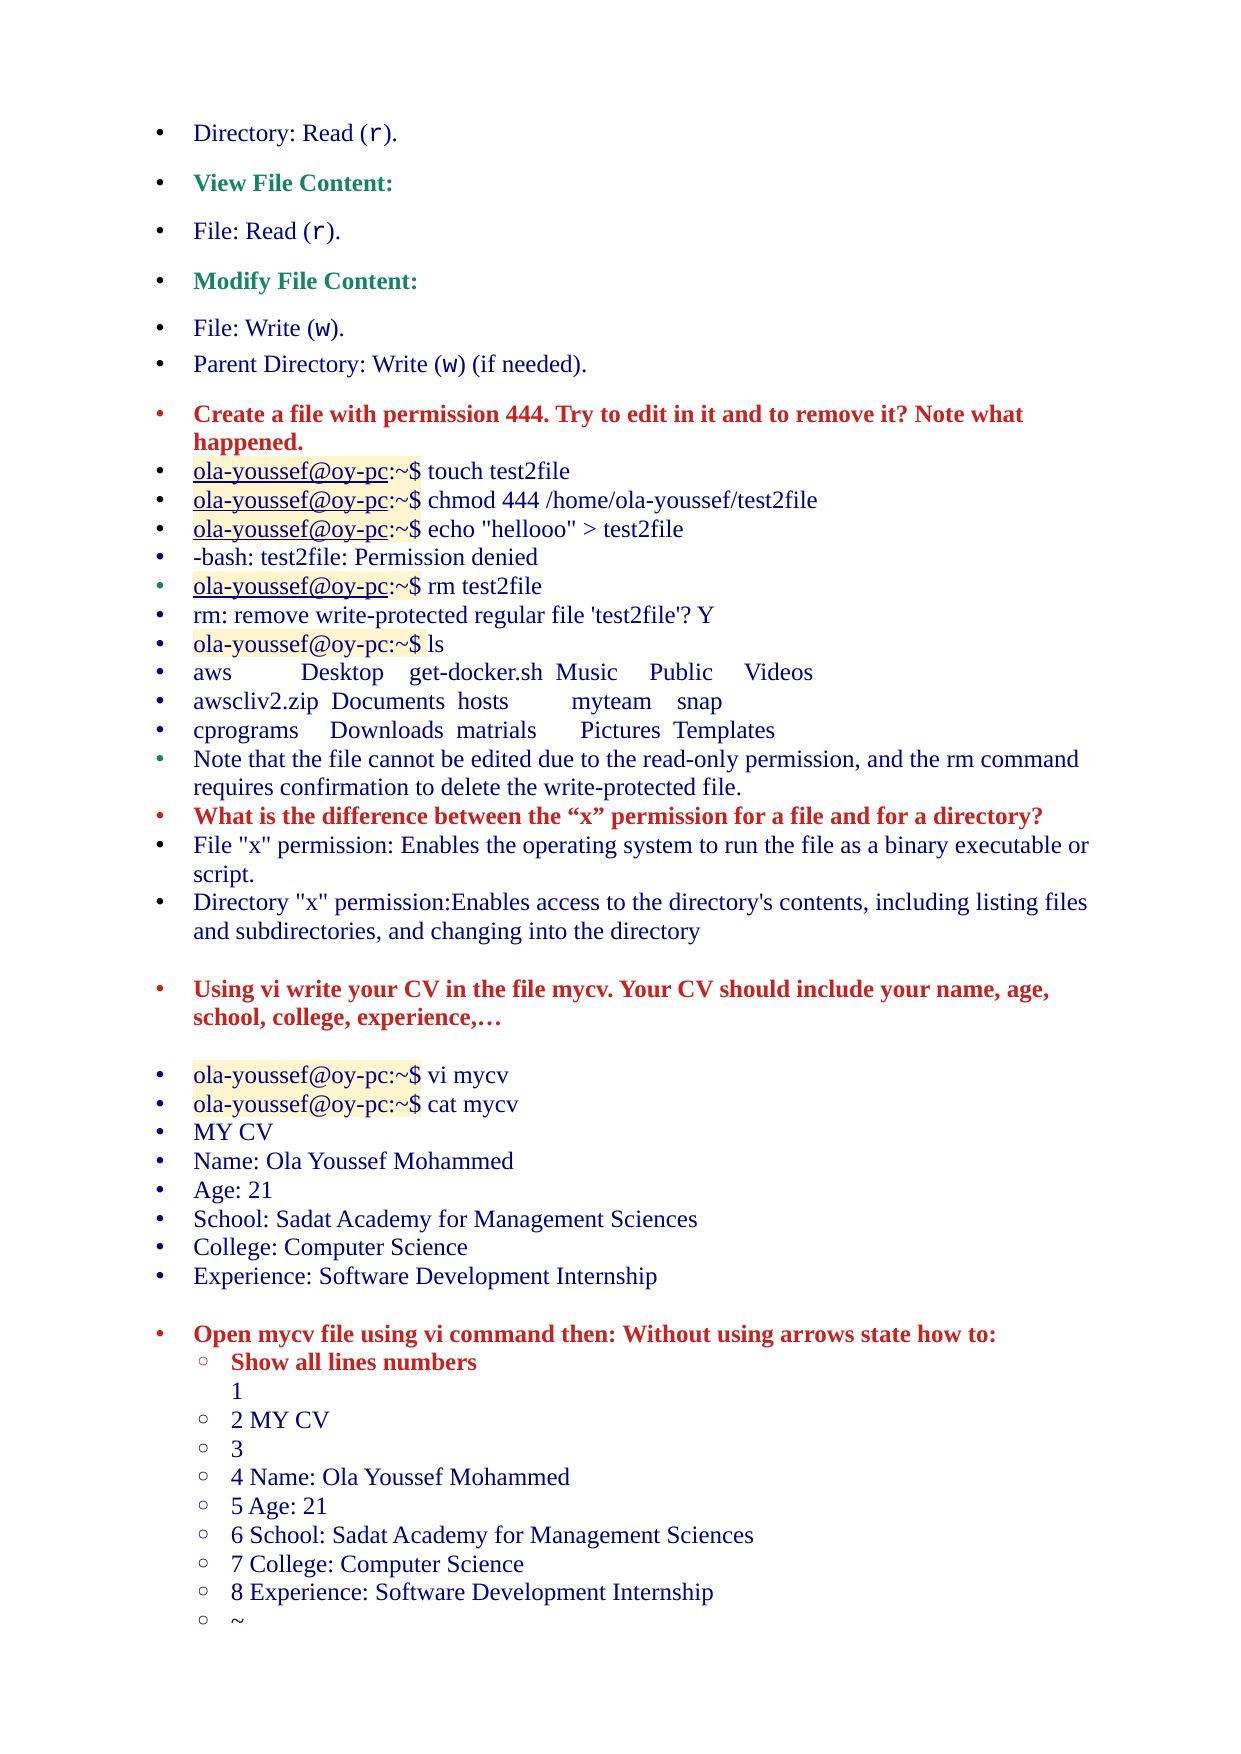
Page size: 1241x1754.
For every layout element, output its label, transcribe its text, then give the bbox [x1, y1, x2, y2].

list 7 College: Computer Science [193, 1549, 1122, 1577]
list 2 MY CV [193, 1405, 1122, 1434]
list Age: 21 [156, 1175, 1122, 1204]
list School: Sadat Academy for Management Sciences [156, 1204, 1122, 1232]
list View File Content: [156, 168, 1122, 197]
list File: Read (r). [156, 216, 1122, 247]
list 6 School: Sadat Academy for Management Sciences [193, 1520, 1122, 1549]
list 8 Experience: Software Development Internship [193, 1577, 1122, 1606]
list awscliv2.zip Documents hosts myteam snap [156, 686, 1122, 715]
list ola-youssef@oy-pc:~$ cat mycv [156, 1089, 1122, 1117]
list MY CV [156, 1117, 1122, 1146]
list Experience: Software Development Internship [156, 1261, 1122, 1290]
list What is the difference between the “x” permission for a file and for a directory? [156, 801, 1122, 830]
list Directory "x" permission:Enables access to the directory's contents, including listing files and subdirectories, and changing into the directory [156, 887, 1122, 945]
list ola-youssef@oy-pc:~$ echo "hellooo" > test2file [156, 514, 1122, 542]
list -bash: test2file: Permission denied [156, 542, 1122, 571]
list Directory: Read (r). [156, 118, 1122, 149]
list ola-youssef@oy-pc:~$ touch test2file [156, 456, 1122, 485]
list 5 Age: 21 [193, 1491, 1122, 1520]
list Note that the file cannot be edited due to the read-only permission, and the rm command requires confirmation to delete the write-protected file. [156, 744, 1122, 801]
list ola-youssef@oy-pc:~$ vi mycv [156, 1060, 1122, 1089]
list College: Computer Science [156, 1232, 1122, 1261]
list ~ [193, 1606, 1122, 1635]
list Open mycv file using vi command then: Without using arrows state how to: [156, 1319, 1122, 1347]
list File "x" permission: Enables the operating system to run the file as a binary executable or script. [156, 830, 1122, 887]
list 3 [193, 1434, 1122, 1462]
list ola-youssef@oy-pc:~$ rm test2file [156, 571, 1122, 600]
list ola-youssef@oy-pc:~$ ls [156, 629, 1122, 657]
list Modify File Content: [156, 266, 1122, 294]
list 4 Name: Ola Youssef Mohammed [193, 1462, 1122, 1491]
list aws Desktop get-docker.sh Music Public Videos [156, 657, 1122, 686]
list cprograms Downloads matrials Pictures Templates [156, 715, 1122, 744]
list Show all lines numbers [193, 1347, 1122, 1376]
list 1 [193, 1376, 1122, 1405]
list ola-youssef@oy-pc:~$ chmod 444 /home/ola-youssef/test2file [156, 485, 1122, 514]
list Using vi write your CV in the file mycv. Your CV should include your name, age, school, college, experience,… [156, 974, 1122, 1031]
list Name: Ola Youssef Mohammed [156, 1146, 1122, 1175]
list File: Write (w). [156, 313, 1122, 344]
list Create a file with permission 444. Try to edit in it and to remove it? Note what happened. [156, 399, 1122, 456]
list Parent Directory: Write (w) (if needed). [156, 349, 1122, 379]
list rm: remove write-protected regular file 'test2file'? Y [156, 600, 1122, 629]
